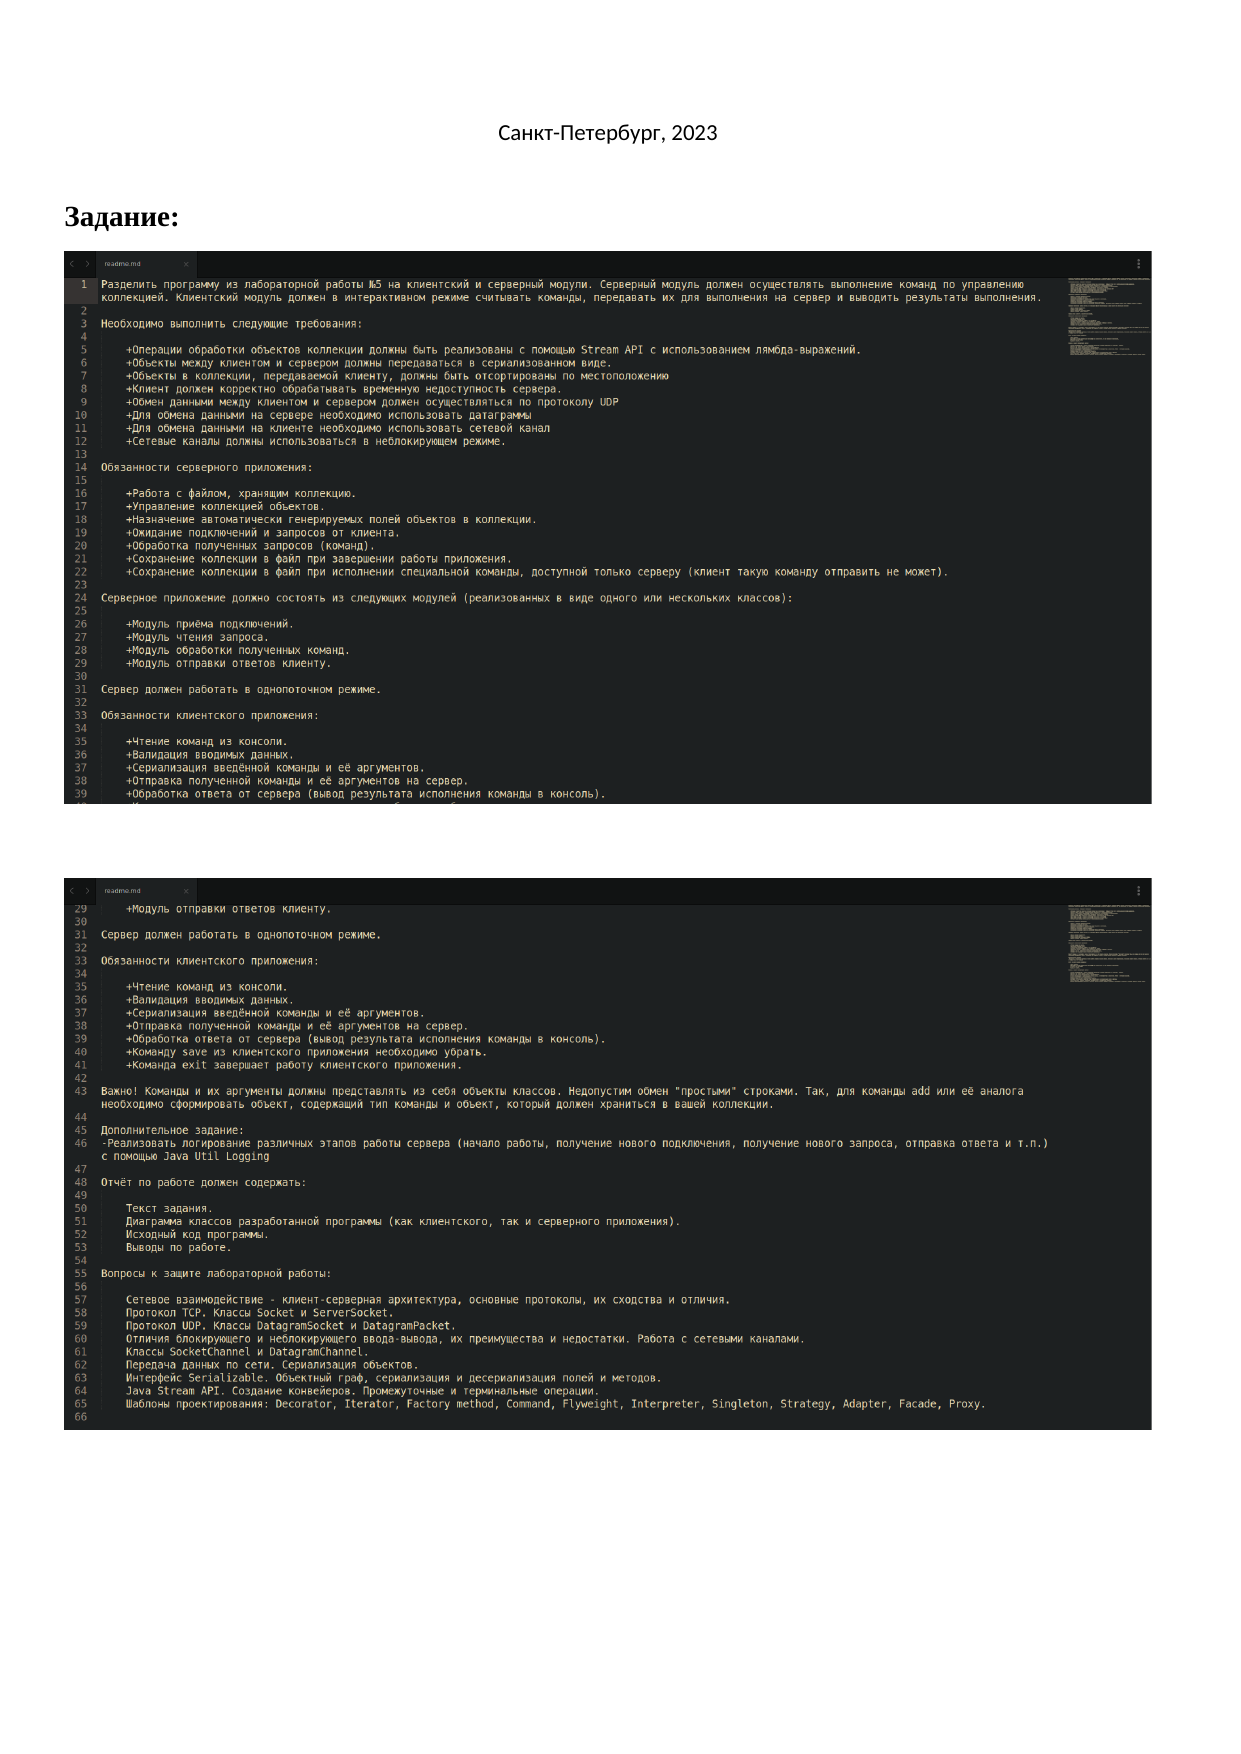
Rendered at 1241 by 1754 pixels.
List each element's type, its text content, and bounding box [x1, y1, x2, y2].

picture [64, 251, 1152, 804]
text Задание: [64, 199, 1152, 232]
text Санкт-Петербург, 2023 [64, 118, 1152, 146]
picture [64, 878, 1152, 1430]
